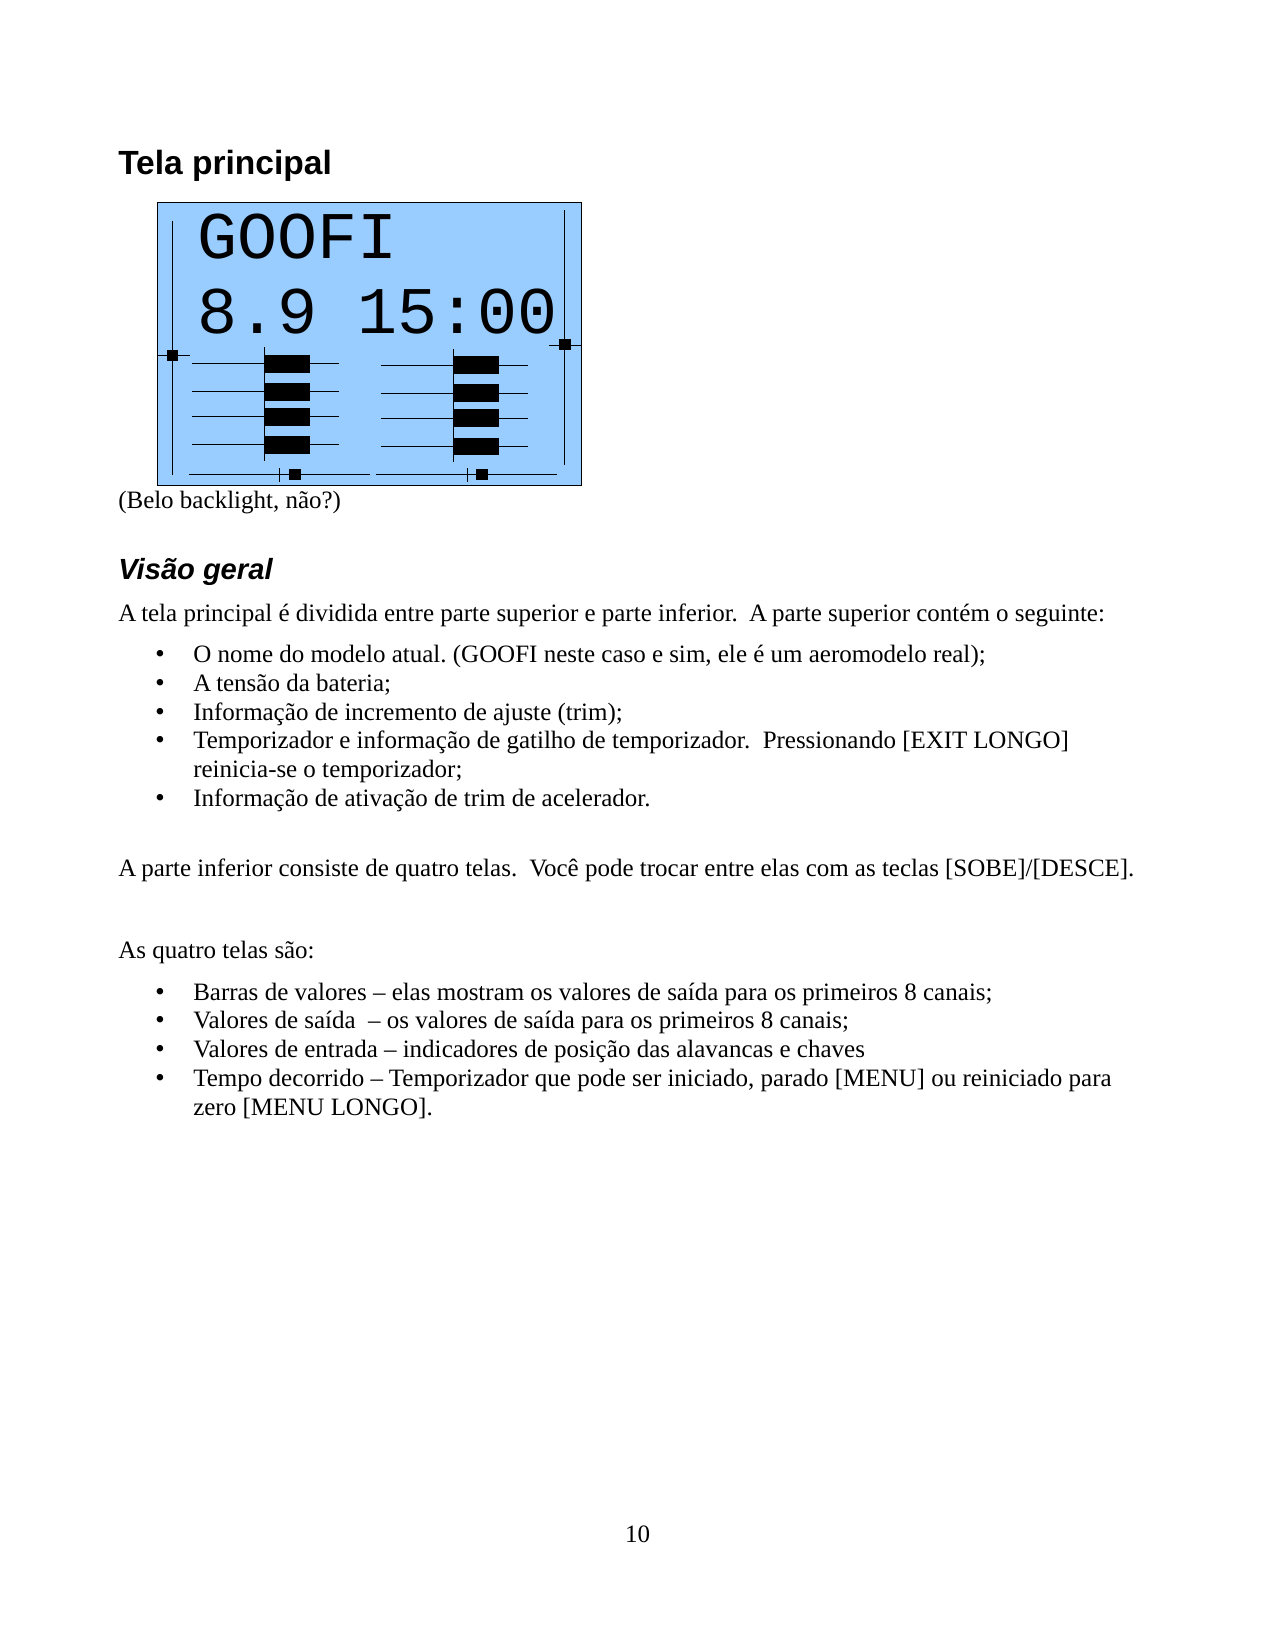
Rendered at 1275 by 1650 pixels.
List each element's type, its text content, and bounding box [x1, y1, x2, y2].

subtitle Visão geral [118, 552, 1157, 585]
list Barras de valores – elas mostram os valores de saída para os primeiros 8 canais; [156, 977, 1157, 1005]
list Valores de saída – os valores de saída para os primeiros 8 canais; [156, 1005, 1157, 1034]
list O nome do modelo atual. (GOOFI neste caso e sim, ele é um aeromodelo real); [156, 639, 1157, 668]
text A tela principal é dividida entre parte superior e parte inferior. A parte superior contém o seguinte: [118, 598, 1157, 627]
list A tensão da bateria; [156, 668, 1157, 697]
list Valores de entrada – indicadores de posição das alavancas e chaves [156, 1034, 1157, 1063]
text As quatro telas são: [118, 935, 1157, 964]
subtitle Tela principal [118, 143, 1157, 182]
list Informação de incremento de ajuste (trim); [156, 697, 1157, 725]
list Tempo decorrido – Temporizador que pode ser iniciado, parado [MENU] ou reiniciado para zero [MENU LONGO]. [156, 1063, 1157, 1120]
text (Belo backlight, não?) [118, 194, 1157, 514]
text A parte inferior consiste de quatro telas. Você pode trocar entre elas com as teclas [SOBE]/[DESCE]. [118, 853, 1157, 882]
list Informação de ativação de trim de acelerador. [156, 783, 1157, 812]
list Temporizador e informação de gatilho de temporizador. Pressionando [EXIT LONGO] reinicia-se o temporizador; [156, 725, 1157, 783]
